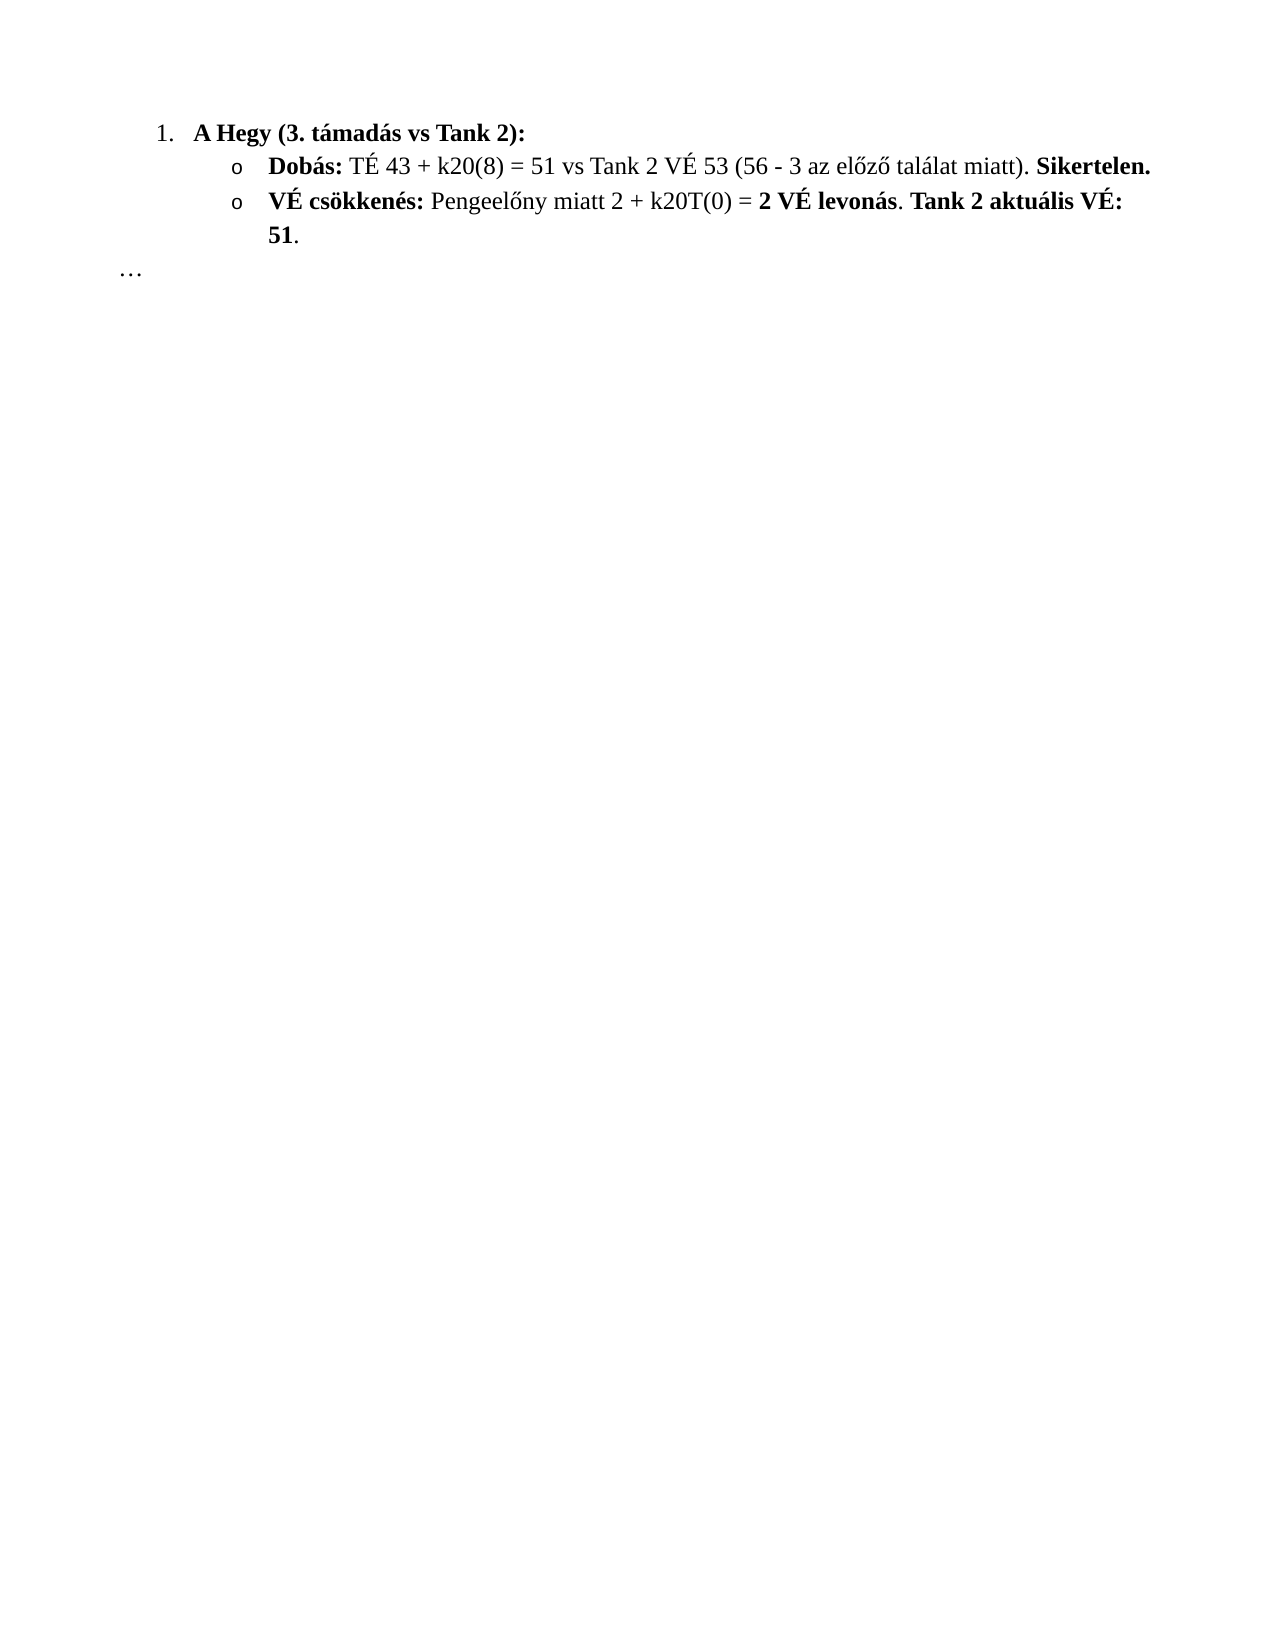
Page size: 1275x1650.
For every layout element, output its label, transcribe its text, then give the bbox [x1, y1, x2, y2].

text … [118, 253, 1157, 282]
list A Hegy (3. támadás vs Tank 2): [156, 118, 1157, 147]
list Dobás: TÉ 43 + k20(8) = 51 vs Tank 2 VÉ 53 (56 - 3 az előző találat miatt). Sikertelen. [231, 151, 1157, 181]
list VÉ csökkenés: Pengeelőny miatt 2 + k20T(0) = 2 VÉ levonás. Tank 2 aktuális VÉ: 51. [231, 186, 1157, 249]
